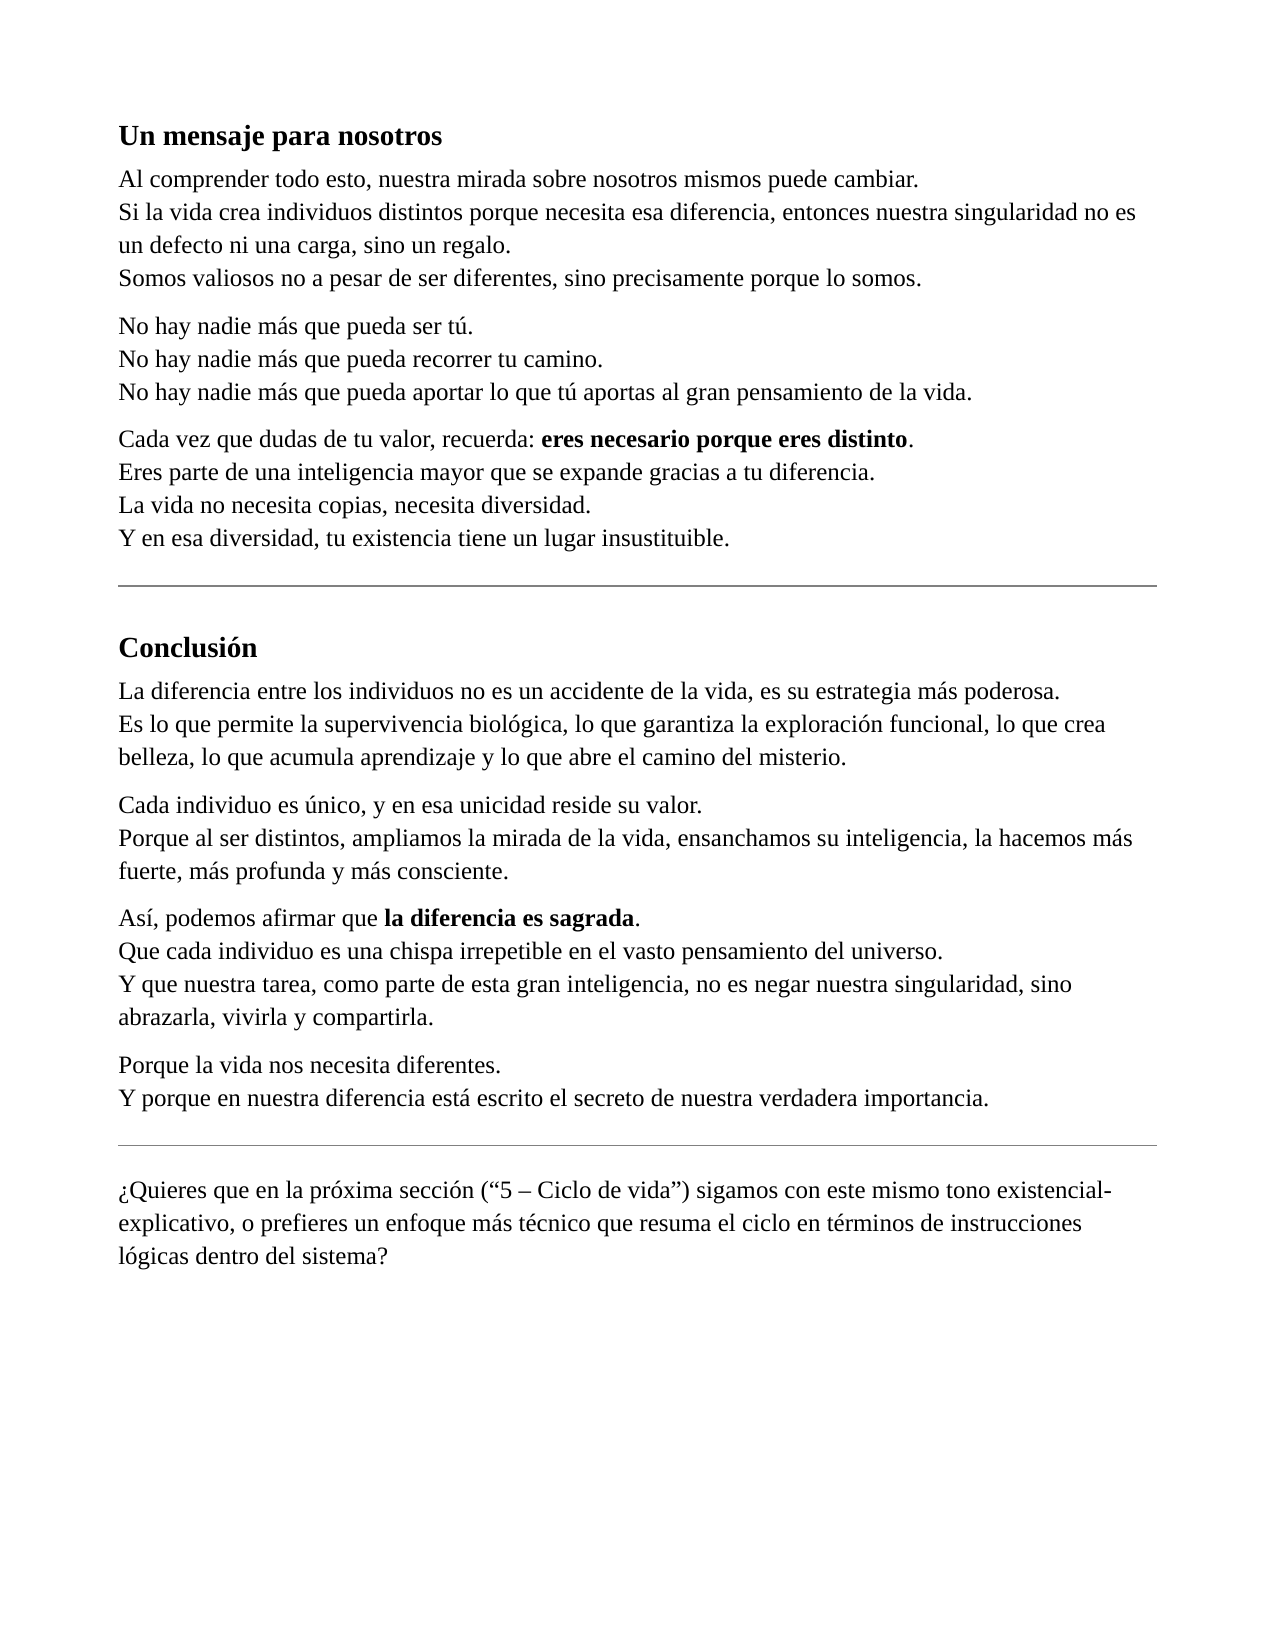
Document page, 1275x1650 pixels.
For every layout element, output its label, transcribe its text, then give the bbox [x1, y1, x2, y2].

subtitle Un mensaje para nosotros [118, 118, 1157, 152]
text Cada individuo es único, y en esa unicidad reside su valor. Porque al ser distintos, ampliamos la mirada de la vida, ensanchamos su inteligencia, la hacemos más fuerte, más profunda y más consciente. [118, 790, 1157, 884]
text Porque la vida nos necesita diferentes. Y porque en nuestra diferencia está escrito el secreto de nuestra verdadera importancia. [118, 1050, 1157, 1112]
text No hay nadie más que pueda ser tú. No hay nadie más que pueda recorrer tu camino. No hay nadie más que pueda aportar lo que tú aportas al gran pensamiento de la vida. [118, 311, 1157, 406]
text Al comprender todo esto, nuestra mirada sobre nosotros mismos puede cambiar. Si la vida crea individuos distintos porque necesita esa diferencia, entonces nuestra singularidad no es un defecto ni una carga, sino un regalo. Somos valiosos no a pesar de ser diferentes, sino precisamente porque lo somos. [118, 164, 1157, 292]
subtitle Conclusión [118, 630, 1157, 663]
text ¿Quieres que en la próxima sección (“5 – Ciclo de vida”) sigamos con este mismo tono existencial-explicativo, o prefieres un enfoque más técnico que resuma el ciclo en términos de instrucciones lógicas dentro del sistema? [118, 1175, 1157, 1270]
text Cada vez que dudas de tu valor, recuerda: eres necesario porque eres distinto. Eres parte de una inteligencia mayor que se expande gracias a tu diferencia. La vida no necesita copias, necesita diversidad. Y en esa diversidad, tu existencia tiene un lugar insustituible. [118, 424, 1157, 552]
text Así, podemos afirmar que la diferencia es sagrada. Que cada individuo es una chispa irrepetible en el vasto pensamiento del universo. Y que nuestra tarea, como parte de esta gran inteligencia, no es negar nuestra singularidad, sino abrazarla, vivirla y compartirla. [118, 903, 1157, 1031]
text La diferencia entre los individuos no es un accidente de la vida, es su estrategia más poderosa. Es lo que permite la supervivencia biológica, lo que garantiza la exploración funcional, lo que crea belleza, lo que acumula aprendizaje y lo que abre el camino del misterio. [118, 676, 1157, 771]
